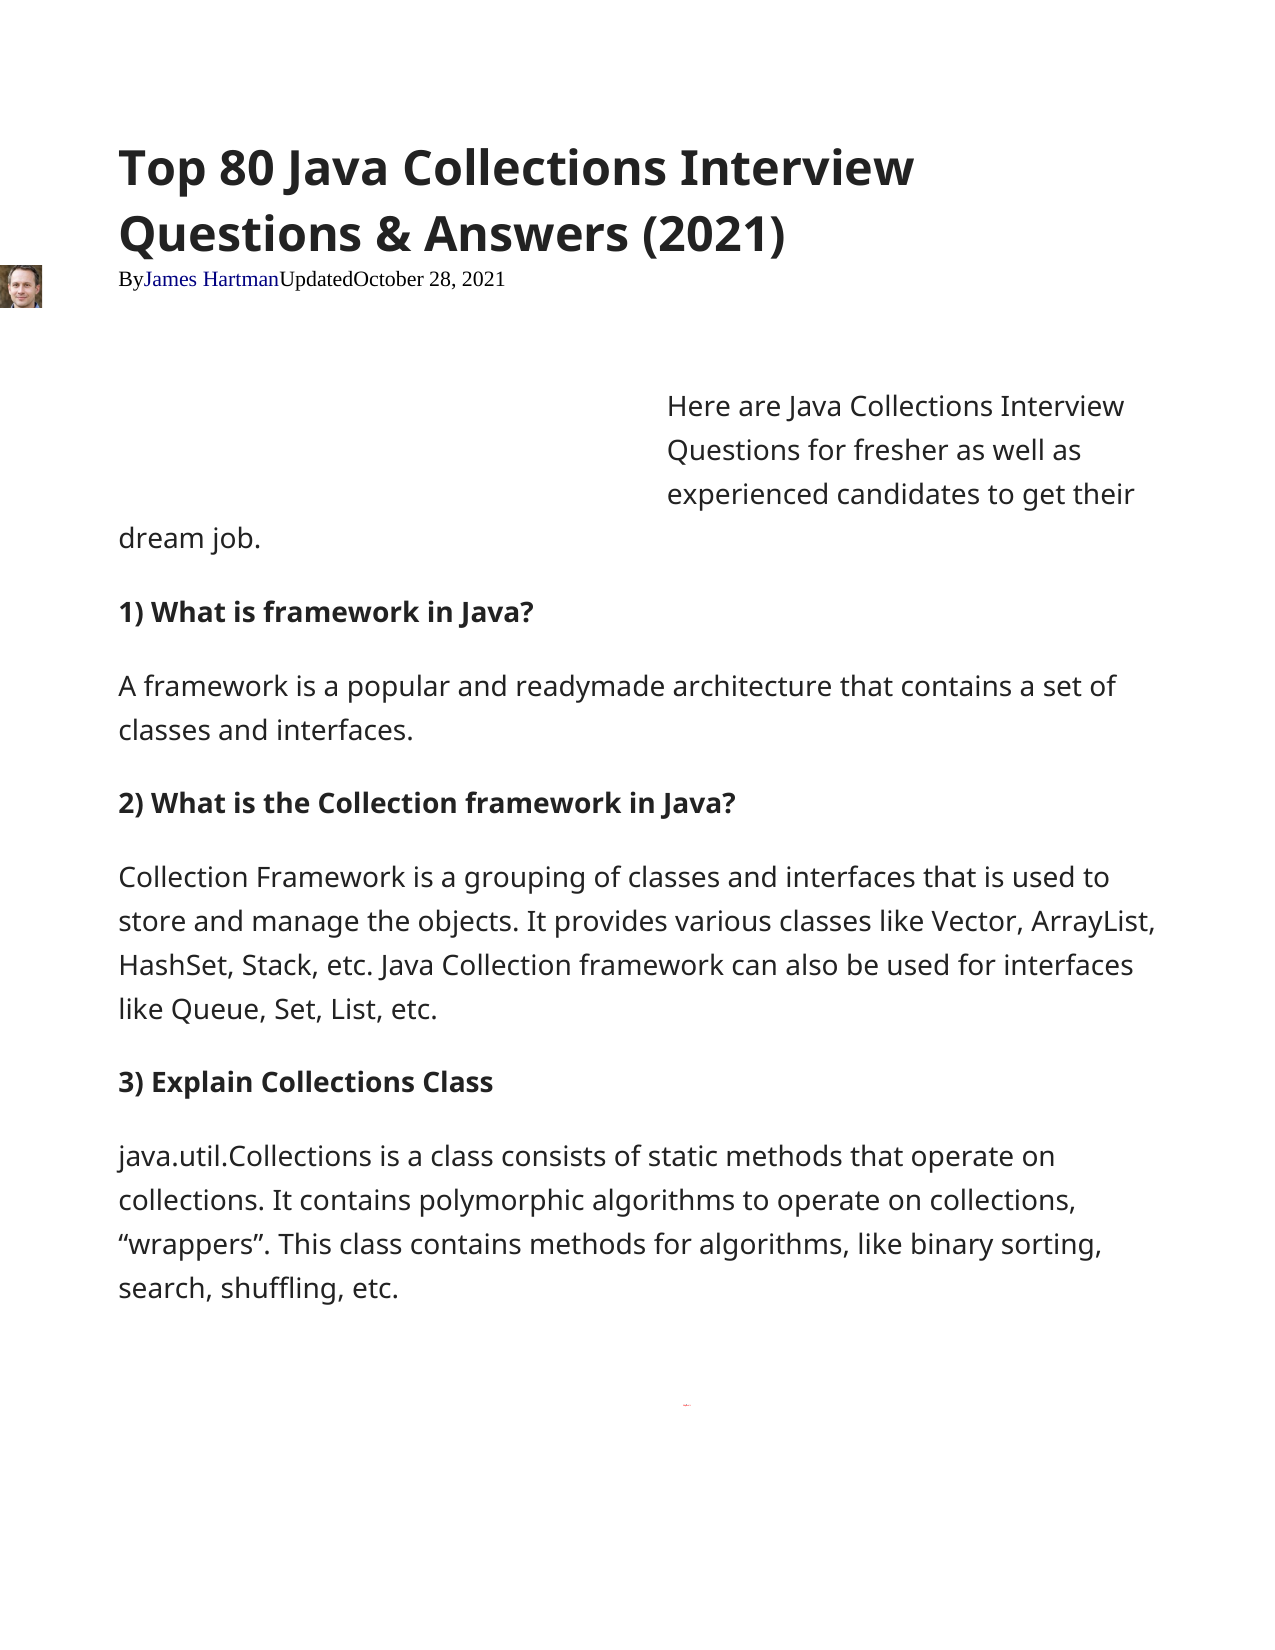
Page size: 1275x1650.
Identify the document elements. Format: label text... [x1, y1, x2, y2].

text 3) Explain Collections Class [118, 1063, 1157, 1101]
text Collection Framework is a grouping of classes and interfaces that is used to store and manage the objects. It provides various classes like Vector, ArrayList, HashSet, Stack, etc. Java Collection framework can also be used for interfaces like Queue, Set, List, etc. [118, 857, 1157, 1027]
text Here are Java Collections Interview Questions for fresher as well as experienced candidates to get their dream job. [118, 387, 1157, 557]
text java.util.Collections is a class consists of static methods that operate on collections. It contains polymorphic algorithms to operate on collections, “wrappers”. This class contains methods for algorithms, like binary sorting, search, shuffling, etc. [118, 1136, 1157, 1307]
text A framework is a popular and readymade architecture that contains a set of classes and interfaces. [118, 666, 1157, 748]
text 1) What is framework in Java? [118, 592, 1157, 631]
text 2) What is the Collection framework in Java? [118, 783, 1157, 822]
text ByJames HartmanUpdatedOctober 28, 2021 [118, 266, 1157, 291]
subtitle Top 80 Java Collections Interview Questions & Answers (2021) [118, 134, 1157, 266]
picture [0, 265, 43, 308]
